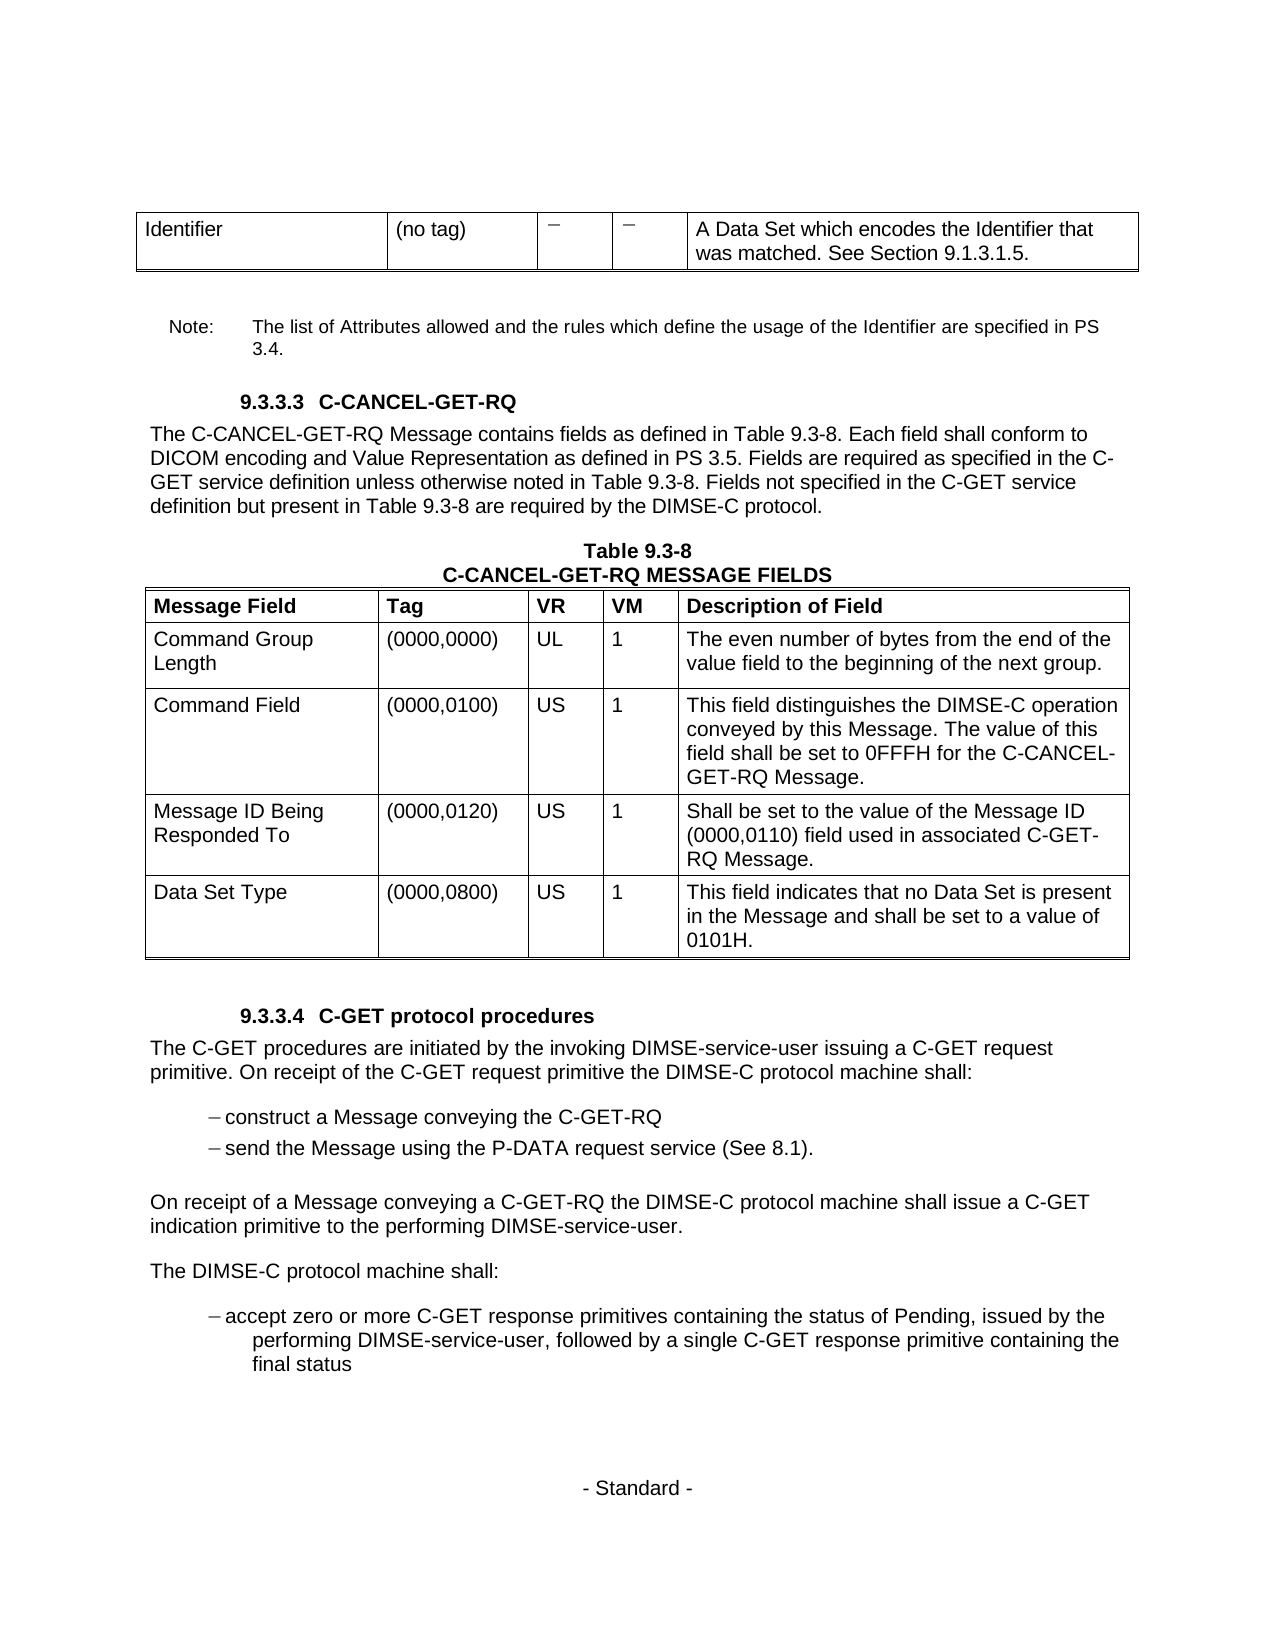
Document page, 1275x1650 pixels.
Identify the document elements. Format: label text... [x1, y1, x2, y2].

table_cell  [613, 213, 687, 269]
table_cell (0000,0800) [379, 876, 528, 957]
table_cell 1 [604, 689, 678, 793]
table_header Tag [379, 591, 528, 622]
table_cell 1 [604, 623, 678, 688]
table_header VR [529, 591, 603, 622]
table_header Message Field [146, 591, 378, 622]
table_cell Command Field [146, 689, 378, 793]
text On receipt of a Message conveying a C-GET-RQ the DIMSE-C protocol machine shall issue a C-GET indication primitive to the performing DIMSE-service-user. [150, 1190, 1125, 1238]
table_cell This field indicates that no Data Set is present in the Message and shall be set to a value of 0101H. [679, 876, 1129, 957]
table_cell Message ID Being Responded To [146, 795, 378, 875]
table_cell Data Set Type [146, 876, 378, 957]
text The C-GET procedures are initiated by the invoking DIMSE-service-user issuing a C-GET request primitive. On receipt of the C-GET request primitive the DIMSE-C protocol machine shall: [150, 1036, 1125, 1084]
text  send the Message using the P-DATA request service (See 8.1). [206, 1135, 1125, 1183]
table_cell Shall be set to the value of the Message ID (0000,0110) field used in associated C-GET-RQ Message. [679, 795, 1129, 875]
text  construct a Message conveying the C-GET-RQ [206, 1105, 1125, 1129]
table_cell (0000,0000) [379, 623, 528, 688]
table_cell US [529, 876, 603, 957]
text  accept zero or more C-GET response primitives containing the status of Pending, issued by the performing DIMSE-service-user, followed by a single C-GET response primitive containing the final status [206, 1304, 1125, 1376]
text The DIMSE-C protocol machine shall: [150, 1259, 1125, 1283]
table_cell Command Group Length [146, 623, 378, 688]
table_cell 1 [604, 876, 678, 957]
text Note: The list of Attributes allowed and the rules which define the usage of the Identifier are specified in PS 3.4. [169, 316, 1125, 359]
text The C-CANCEL-GET-RQ Message contains fields as defined in Table 9.3-8. Each field shall conform to DICOM encoding and Value Representation as defined in PS 3.5. Fields are required as specified in the C-GET service definition unless otherwise noted in Table 9.3-8. Fields not specified in the C-GET service definition but present in Table 9.3-8 are required by the DIMSE-C protocol. [150, 422, 1125, 518]
table_cell The even number of bytes from the end of the value field to the beginning of the next group. [679, 623, 1129, 688]
table_cell 1 [604, 795, 678, 875]
table_cell UL [529, 623, 603, 688]
table_cell US [529, 795, 603, 875]
table_cell This field distinguishes the DIMSE‑C operation conveyed by this Message. The value of this field shall be set to 0FFFH for the C-CANCEL-GET-RQ Message. [679, 689, 1129, 793]
table_cell Identifier [137, 213, 387, 269]
table_cell (0000,0120) [379, 795, 528, 875]
table_cell (no tag) [388, 213, 537, 269]
subtitle 9.3.3.4 C-GET protocol procedures [150, 1004, 1125, 1028]
table_header VM [604, 591, 678, 622]
table_cell A Data Set which encodes the Identifier that was matched. See Section 9.1.3.1.5. [688, 213, 1138, 269]
subtitle 9.3.3.3 C-CANCEL-GET-RQ [150, 366, 1125, 414]
title Table 9.3-8 C-CANCEL-GET-RQ MESSAGE FIELDS [150, 539, 1125, 587]
table_cell (0000,0100) [379, 689, 528, 793]
table_cell US [529, 689, 603, 793]
table_header Description of Field [679, 591, 1129, 622]
table_cell  [538, 213, 612, 269]
